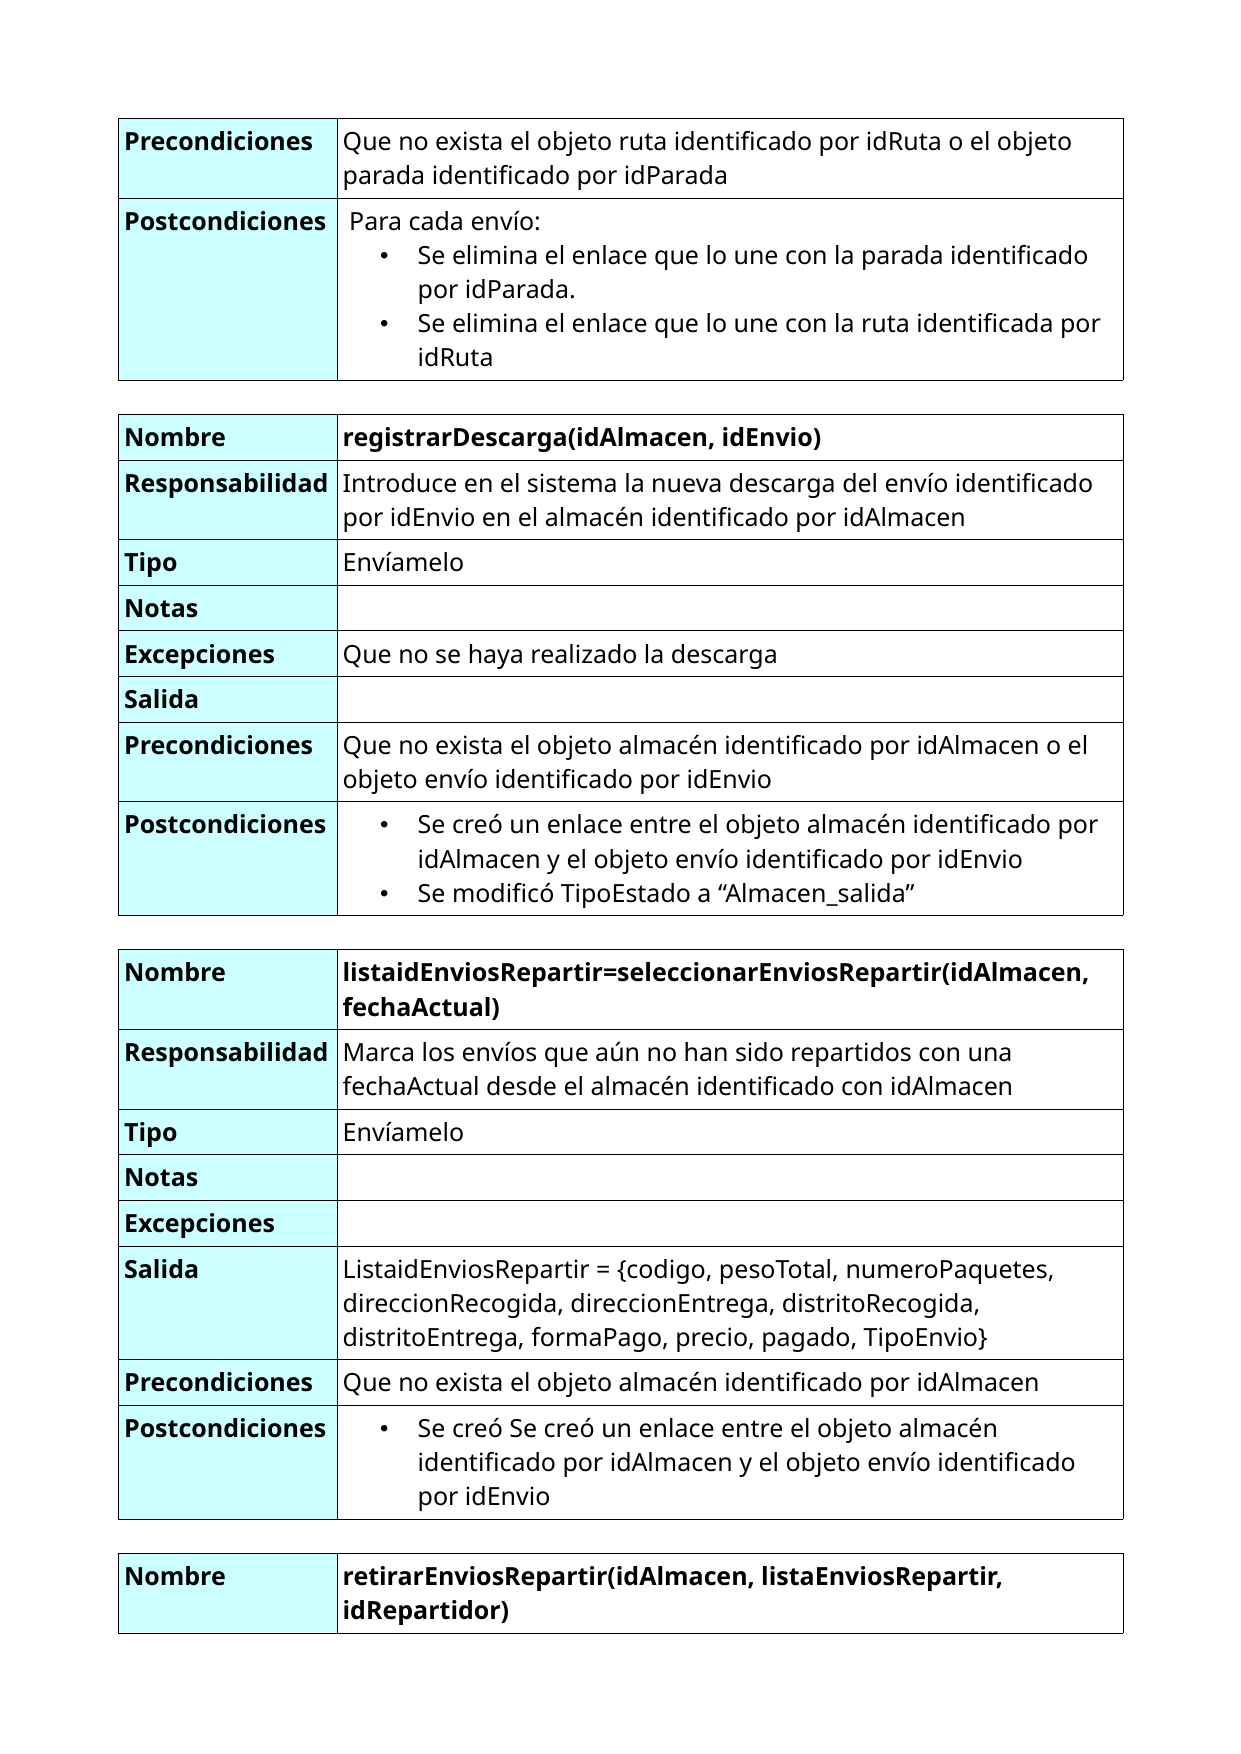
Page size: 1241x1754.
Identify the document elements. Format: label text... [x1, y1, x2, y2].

table_cell Que no se haya realizado la descarga [338, 631, 1123, 676]
table_cell Salida [119, 677, 337, 722]
table_cell ListaidEnviosRepartir = {codigo, pesoTotal, numeroPaquetes, direccionRecogida, direccionEntrega, distritoRecogida, distritoEntrega, formaPago, precio, pagado, TipoEnvio} [338, 1247, 1123, 1359]
table_header Nombre [119, 950, 337, 1029]
table_cell Excepciones [119, 631, 337, 676]
table_cell [338, 1155, 1123, 1200]
table_cell Notas [119, 1155, 337, 1200]
table_cell [338, 1201, 1123, 1246]
table_cell Envíamelo [338, 540, 1123, 585]
table_cell Marca los envíos que aún no han sido repartidos con una fechaActual desde el almacén identificado con idAlmacen [338, 1030, 1123, 1109]
table_cell [338, 677, 1123, 722]
table_cell [338, 586, 1123, 630]
table_cell Excepciones [119, 1201, 337, 1246]
table_cell Que no exista el objeto almacén identificado por idAlmacen [338, 1360, 1123, 1405]
table_cell Salida [119, 1247, 337, 1359]
table_cell Postcondiciones [119, 802, 337, 915]
table_cell Precondiciones [119, 119, 337, 198]
table_cell Se creó Se creó un enlace entre el objeto almacén identificado por idAlmacen y el objeto envío identificado por idEnvio [338, 1406, 1123, 1519]
table_header registrarDescarga(idAlmacen, idEnvio) [338, 415, 1123, 459]
table_cell Postcondiciones [119, 1406, 337, 1519]
table_cell Para cada envío: Se elimina el enlace que lo une con la parada identificado por idParada. Se elimina el enlace que lo une con la ruta identificada por idRuta [338, 199, 1123, 380]
table_header Nombre [119, 415, 337, 459]
table_cell Se creó un enlace entre el objeto almacén identificado por idAlmacen y el objeto envío identificado por idEnvio Se modificó TipoEstado a “Almacen_salida” [338, 802, 1123, 915]
table_cell Tipo [119, 1110, 337, 1154]
table_cell Envíamelo [338, 1110, 1123, 1154]
table_header listaidEnviosRepartir=seleccionarEnviosRepartir(idAlmacen, fechaActual) [338, 950, 1123, 1029]
table_cell Responsabilidad [119, 461, 337, 539]
table_cell Que no exista el objeto ruta identificado por idRuta o el objeto parada identificado por idParada [338, 119, 1123, 198]
table_cell Precondiciones [119, 1360, 337, 1405]
table_cell Responsabilidad [119, 1030, 337, 1109]
table_cell Notas [119, 586, 337, 630]
table_cell Que no exista el objeto almacén identificado por idAlmacen o el objeto envío identificado por idEnvio [338, 723, 1123, 801]
table_header Nombre [119, 1554, 337, 1632]
table_cell Postcondiciones [119, 199, 337, 380]
table_header retirarEnviosRepartir(idAlmacen, listaEnviosRepartir, idRepartidor) [338, 1554, 1123, 1632]
table_cell Tipo [119, 540, 337, 585]
table_cell Precondiciones [119, 723, 337, 801]
table_cell Introduce en el sistema la nueva descarga del envío identificado por idEnvio en el almacén identificado por idAlmacen [338, 461, 1123, 539]
